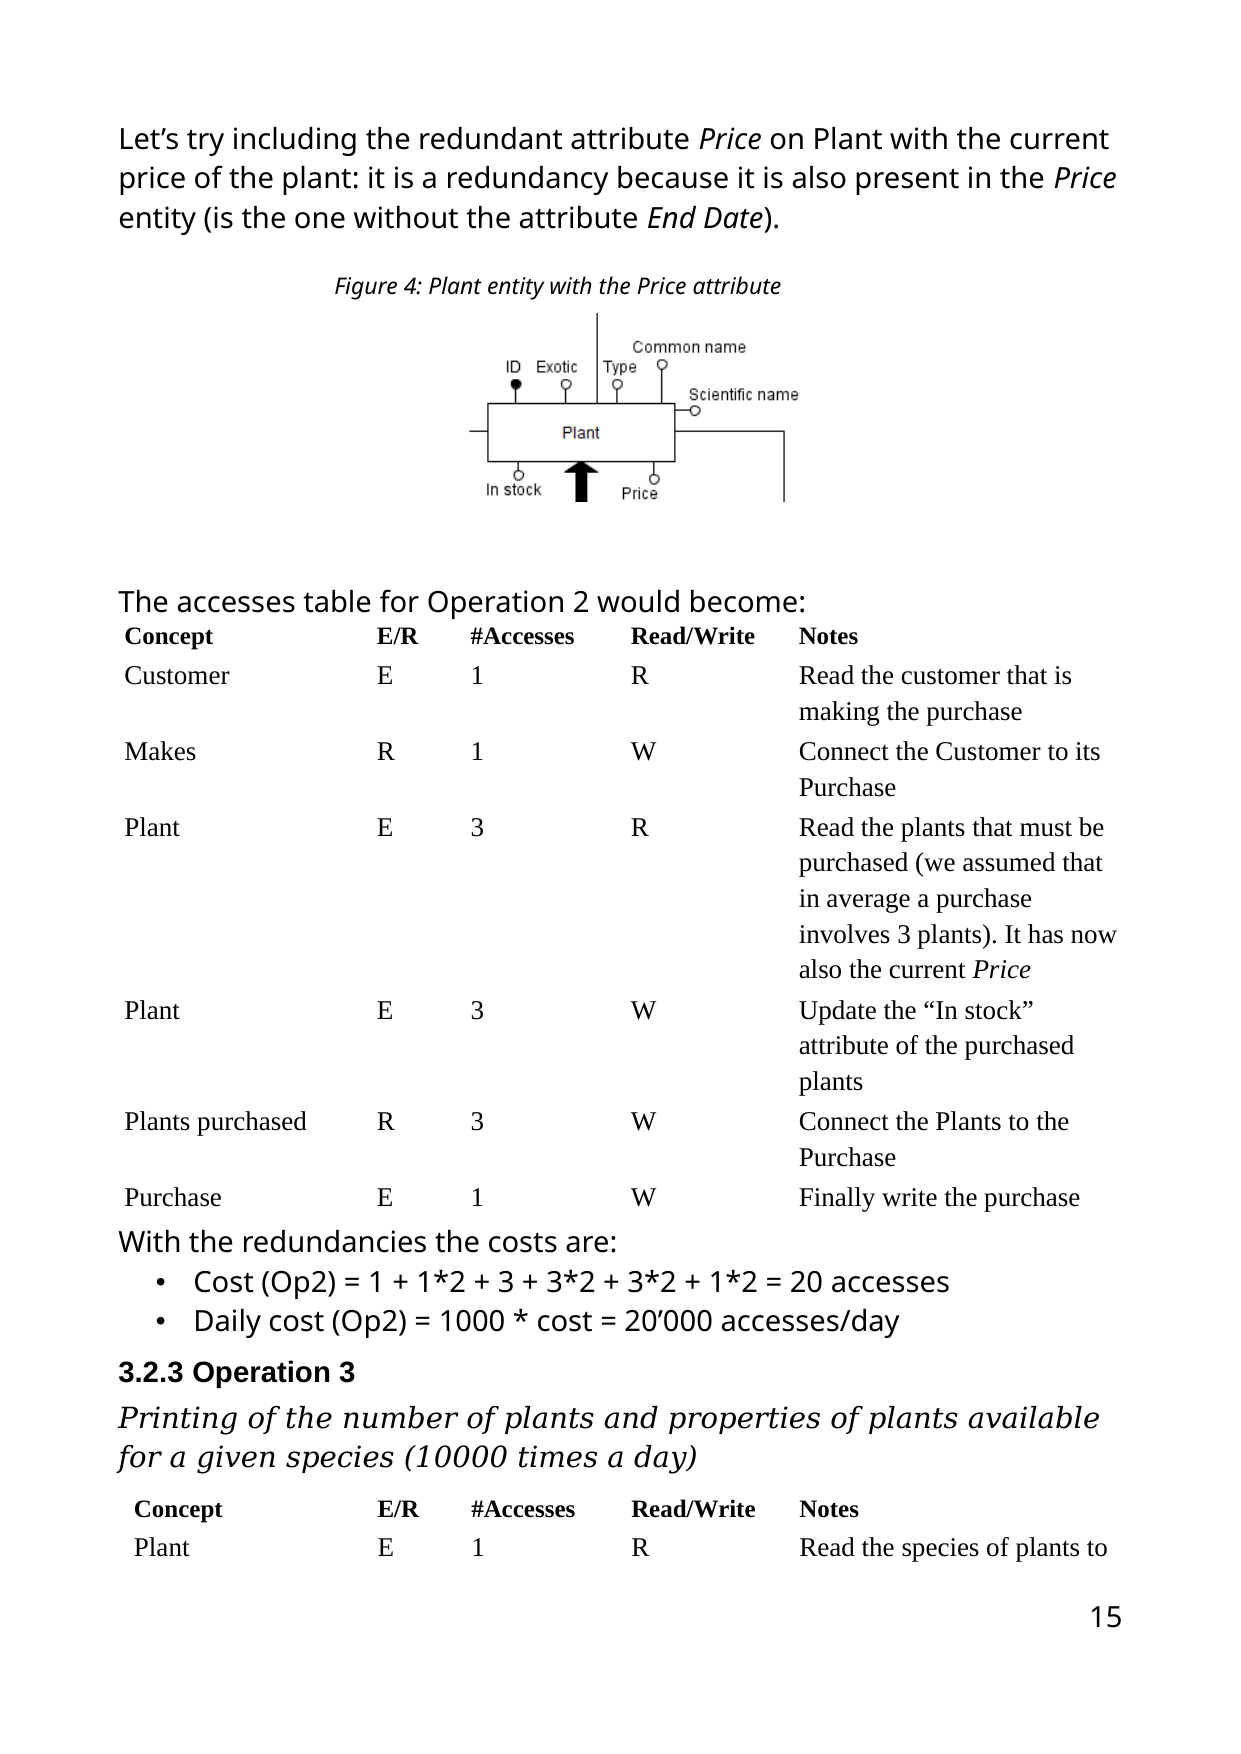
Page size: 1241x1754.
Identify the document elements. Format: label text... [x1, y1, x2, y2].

table_cell Makes [118, 735, 371, 811]
table_header E/R [371, 621, 464, 659]
table_header Read/Write [625, 1494, 793, 1531]
table_cell Customer [118, 659, 371, 735]
text Figure 4: Plant entity with the Price attribute [334, 270, 906, 301]
table_header #Accesses [465, 1494, 625, 1531]
table_header Concept [128, 1494, 371, 1531]
text Let’s try including the redundant attribute Price on Plant with the current price of the plant: it is a redundancy because it is also present in the Price entity (is the one without the attribute End Date). [118, 118, 1122, 237]
text Printing of the number of plants and properties of plants available for a given species (10000 times a day) [118, 1401, 1122, 1474]
table_cell 1 [464, 659, 624, 735]
table_cell W [625, 1105, 792, 1181]
table_header #Accesses [464, 621, 624, 659]
table_cell Connect the Plants to the Purchase [793, 1105, 1122, 1181]
table_cell Plant [118, 994, 371, 1105]
table_cell Read the species of plants to [793, 1531, 1122, 1562]
table_cell E [371, 659, 464, 735]
table_cell E [371, 1531, 465, 1562]
table_header Concept [118, 621, 371, 659]
table_cell R [625, 1531, 793, 1562]
table_cell Connect the Customer to its Purchase [793, 735, 1122, 811]
table_cell Plant [118, 811, 371, 994]
subtitle Operation 3 [118, 1355, 1122, 1389]
table_cell W [625, 994, 792, 1105]
table_cell W [625, 735, 792, 811]
picture [469, 313, 802, 502]
text The accesses table for Operation 2 would become: [118, 582, 1122, 621]
list Cost (Op2) = 1 + 1*2 + 3 + 3*2 + 3*2 + 1*2 = 20 accesses [156, 1261, 1122, 1301]
table_cell E [371, 1181, 464, 1221]
list Daily cost (Op2) = 1000 * cost = 20’000 accesses/day [156, 1301, 1122, 1340]
table_cell E [371, 811, 464, 994]
table_header Notes [793, 621, 1122, 659]
table_cell 1 [465, 1531, 625, 1562]
table_cell 3 [464, 1105, 624, 1181]
table_cell R [371, 735, 464, 811]
table_cell Plant [128, 1531, 371, 1562]
table_header Read/Write [625, 621, 792, 659]
table_cell 1 [464, 1181, 624, 1221]
table_cell R [371, 1105, 464, 1181]
table_cell 3 [464, 811, 624, 994]
table_header Notes [793, 1494, 1122, 1531]
table_cell 3 [464, 994, 624, 1105]
table_cell Read the customer that is making the purchase [793, 659, 1122, 735]
table_cell 1 [464, 735, 624, 811]
table_cell W [625, 1181, 792, 1221]
table_cell Plants purchased [118, 1105, 371, 1181]
table_cell Finally write the purchase [793, 1181, 1122, 1221]
table_cell Read the plants that must be purchased (we assumed that in average a purchase involves 3 plants). It has now also the current Price [793, 811, 1122, 994]
table_cell Update the “In stock” attribute of the purchased plants [793, 994, 1122, 1105]
table_cell R [625, 659, 792, 735]
table_cell R [625, 811, 792, 994]
text With the redundancies the costs are: [118, 1221, 1122, 1261]
table_cell E [371, 994, 464, 1105]
table_cell Purchase [118, 1181, 371, 1221]
table_header E/R [371, 1494, 465, 1531]
